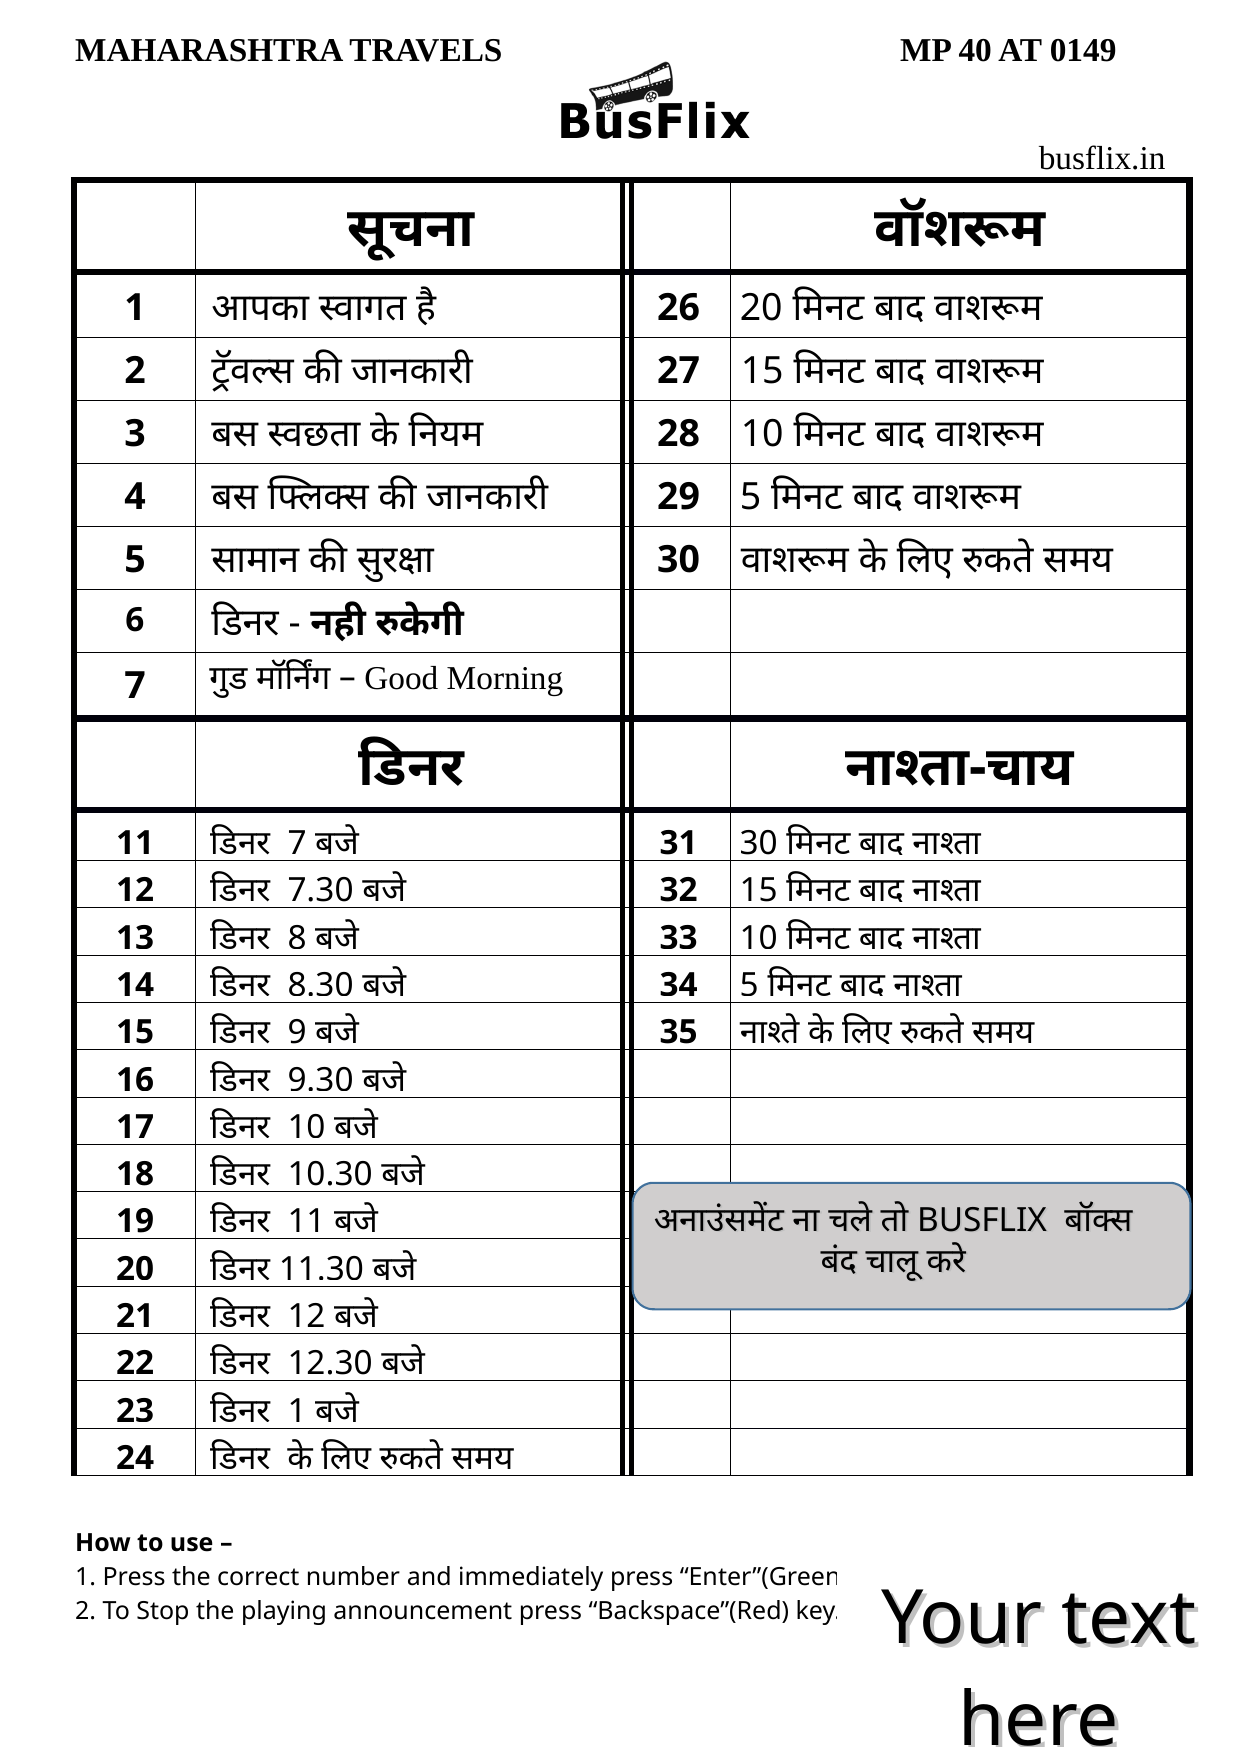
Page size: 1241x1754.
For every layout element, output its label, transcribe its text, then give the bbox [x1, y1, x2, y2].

table_cell [731, 1429, 1186, 1475]
table_cell [634, 1301, 730, 1333]
table_cell 12 [77, 861, 195, 907]
table_cell 20 मिनट बाद वाशरूम [731, 275, 1186, 337]
table_cell 20 [77, 1239, 195, 1286]
table_cell 35 [634, 1003, 730, 1049]
table_cell [634, 1050, 730, 1096]
table_cell [731, 1381, 1186, 1427]
table_cell 17 [77, 1098, 195, 1144]
table_cell डिनर [196, 722, 620, 807]
table_cell डिनर 11 बजे [196, 1192, 620, 1238]
table_cell [634, 1334, 730, 1380]
table_cell डिनर 12.30 बजे [196, 1334, 620, 1380]
table_cell 2 [77, 338, 195, 400]
table_cell [634, 1145, 730, 1191]
table_cell 26 [634, 275, 730, 337]
table_cell 28 [634, 401, 730, 463]
table_cell 11 [77, 813, 195, 860]
table_cell 29 [634, 464, 730, 526]
table_cell [731, 1334, 1186, 1380]
table_cell 21 [77, 1287, 195, 1333]
table_cell 30 [634, 527, 730, 589]
table_cell डिनर 9 बजे [196, 1003, 620, 1049]
table_cell [731, 1304, 1186, 1333]
table_cell डिनर 9.30 बजे [196, 1050, 620, 1096]
table_cell डिनर 11.30 बजे [196, 1239, 620, 1286]
table_cell [731, 1050, 1186, 1096]
table_cell 5 [77, 527, 195, 589]
table_cell 27 [634, 338, 730, 400]
table_cell 10 मिनट बाद नाश्ता [731, 908, 1186, 954]
table_cell 15 मिनट बाद नाश्ता [731, 861, 1186, 907]
table_cell [837, 1556, 1240, 1754]
table_cell गुड मॉर्निंग – Good Morning [196, 653, 620, 715]
table_cell 15 मिनट बाद वाशरूम [731, 338, 1186, 400]
table_cell 5 मिनट बाद वाशरूम [731, 464, 1186, 526]
table_cell बस स्वछता के नियम [196, 401, 620, 463]
table_cell 10 मिनट बाद वाशरूम [731, 401, 1186, 463]
table_cell नाश्ते के लिए रुकते समय [731, 1003, 1186, 1049]
table_cell [77, 722, 195, 807]
table_cell [731, 590, 1186, 652]
table_cell [634, 653, 730, 715]
table_cell 4 [77, 464, 195, 526]
table_header सूचना [196, 183, 620, 268]
table_cell 30 मिनट बाद नाश्ता [731, 813, 1186, 860]
table_cell 34 [634, 956, 730, 1002]
table_cell डिनर - नही रुकेगी [196, 590, 620, 652]
text How to use – [75, 1524, 1165, 1558]
table_cell [634, 1381, 730, 1427]
table_cell [634, 722, 730, 807]
table_cell ट्रॅवल्स की जानकारी [196, 338, 620, 400]
table_cell 6 [77, 590, 195, 652]
table_cell बस फ्लिक्स की जानकारी [196, 464, 620, 526]
table_cell 16 [77, 1050, 195, 1096]
table_cell 32 [634, 861, 730, 907]
text 2. To Stop the playing announcement press “Backspace”(Red) key. [75, 1592, 837, 1626]
table_cell नाश्ता-चाय [731, 722, 1186, 807]
table_cell डिनर 7 बजे [196, 813, 620, 860]
table_cell [731, 653, 1186, 715]
table_cell 15 [77, 1003, 195, 1049]
table_cell वाशरूम के लिए रुकते समय [731, 527, 1186, 589]
table_cell [634, 590, 730, 652]
table_header [77, 183, 195, 268]
table_cell 22 [77, 1334, 195, 1380]
table_cell 18 [77, 1145, 195, 1191]
table_cell 31 [634, 813, 730, 860]
table_cell 24 [77, 1429, 195, 1475]
table_cell 19 [77, 1192, 195, 1238]
table_cell 23 [77, 1381, 195, 1427]
text 1. Press the correct number and immediately press “Enter”(Green) key on the keypad. [75, 1558, 837, 1592]
table_cell डिनर 1 बजे [196, 1381, 620, 1427]
table_header [634, 183, 730, 268]
table_cell डिनर 10 बजे [196, 1098, 620, 1144]
table_cell डिनर 12 बजे [196, 1287, 620, 1333]
table_cell डिनर 8 बजे [196, 908, 620, 954]
table_cell [634, 1429, 730, 1475]
table_cell डिनर 7.30 बजे [196, 861, 620, 907]
table_cell डिनर 8.30 बजे [196, 956, 620, 1002]
table_cell सामान की सुरक्षा [196, 527, 620, 589]
table_cell 1 [77, 275, 195, 337]
table_cell डिनर 10.30 बजे [196, 1145, 620, 1191]
table_cell 3 [77, 401, 195, 463]
table_cell [731, 1098, 1186, 1144]
table_cell [634, 1098, 730, 1144]
table_cell 5 मिनट बाद नाश्ता [731, 956, 1186, 1002]
table_cell 13 [77, 908, 195, 954]
table_cell [731, 1145, 1186, 1188]
table_cell 33 [634, 908, 730, 954]
table_header वॉशरूम [731, 183, 1186, 268]
table_cell डिनर के लिए रुकते समय [196, 1429, 620, 1475]
table_cell आपका स्वागत है [196, 275, 620, 337]
table_cell 7 [77, 653, 195, 715]
table_cell 14 [77, 956, 195, 1002]
